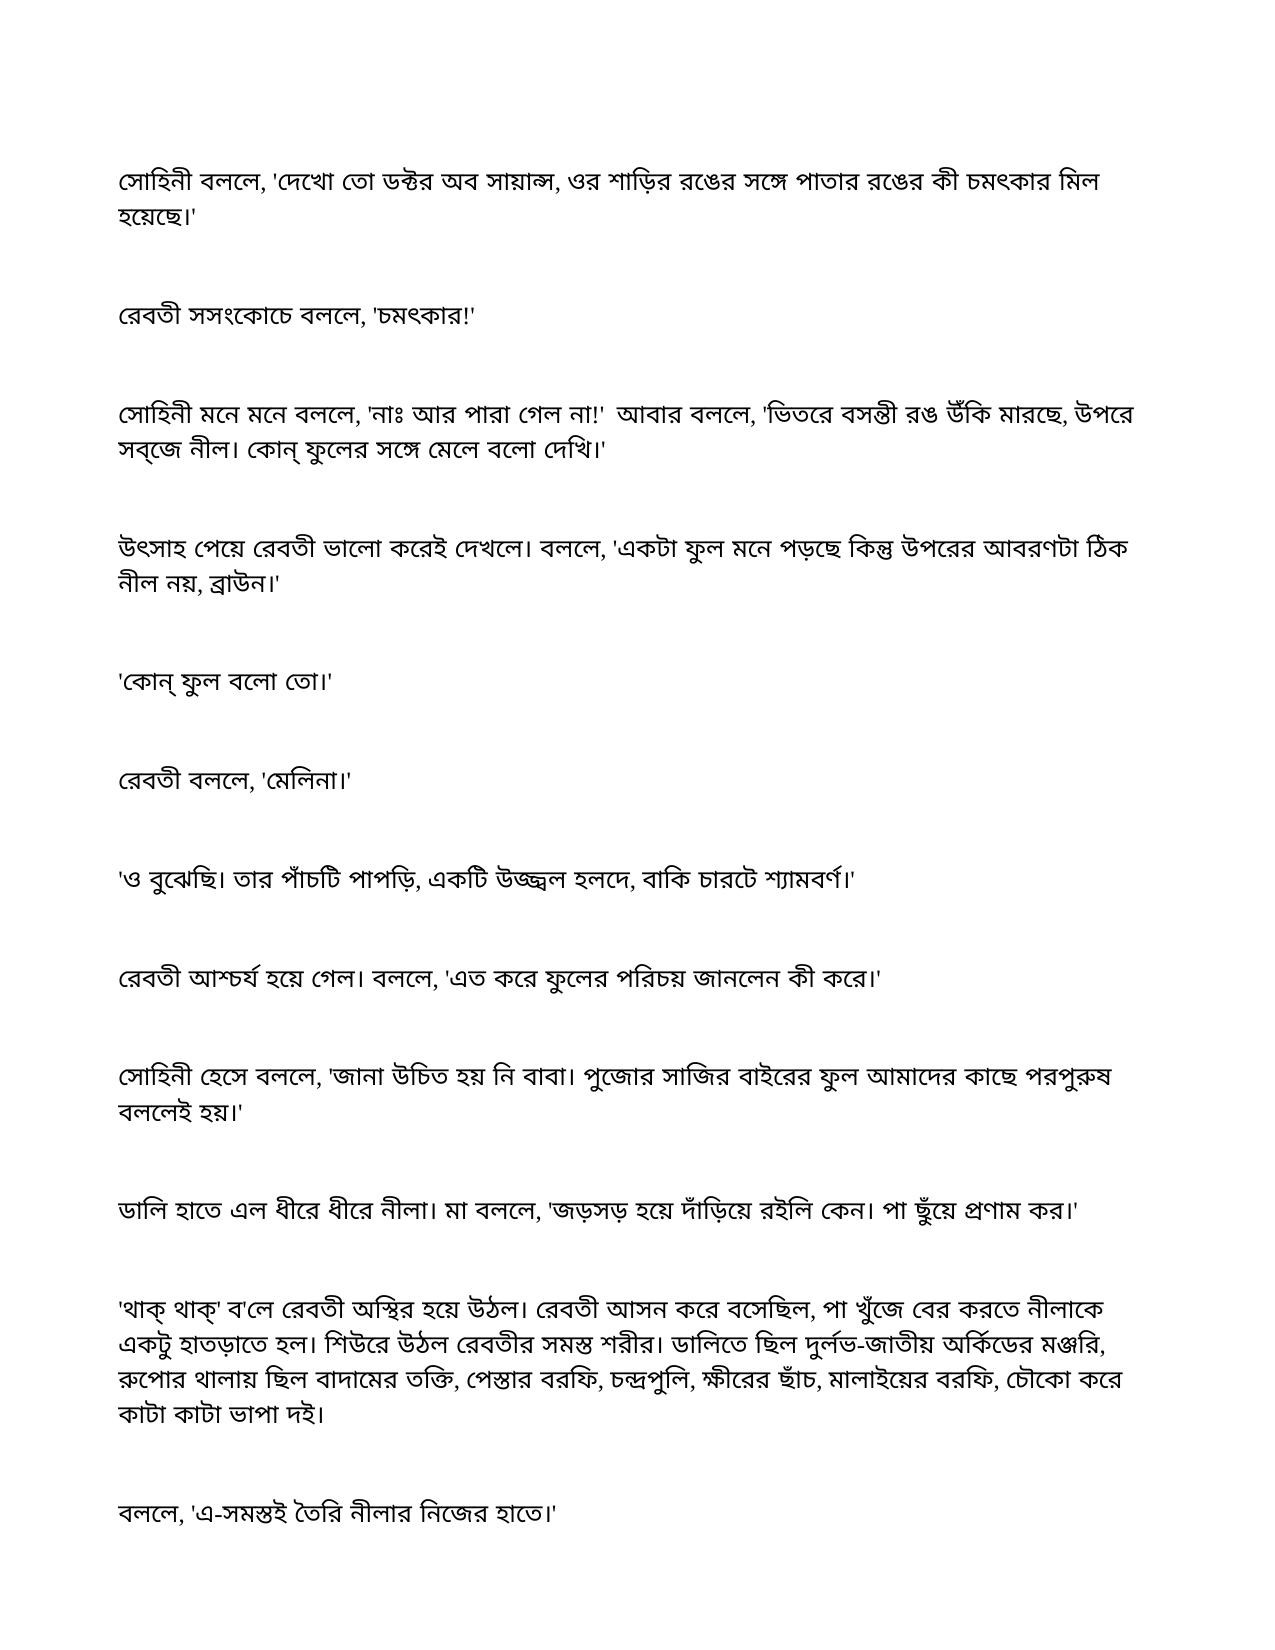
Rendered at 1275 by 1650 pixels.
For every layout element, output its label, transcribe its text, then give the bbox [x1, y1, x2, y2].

text 'কোন্‌ ফুল বলো তো।' [118, 667, 1157, 697]
text সোহিনী মনে মনে বললে, 'নাঃ আর পারা গেল না!' আবার বললে, 'ভিতরে বসন্তী রঙ উঁকি মারছে, উপরে সব্‌জে নীল। কোন্‌ ফুলের সঙ্গে মেলে বলো দেখি।' [118, 400, 1157, 464]
text 'ও বুঝেছি। তার পাঁচটি পাপড়ি, একটি উজ্জ্বল হলদে, বাকি চারটে শ্যামবর্ণ।' [162, 865, 1157, 894]
text 'ও বুঝেছি। তার পাঁচটি পাপড়ি, একটি উজ্জ্বল হলদে, বাকি চারটে শ্যামবর্ণ।' [118, 865, 197, 894]
text রেবতী বললে, 'মেলিনা।' [118, 766, 1157, 796]
text রেবতী আশ্চর্য হয়ে গেল। বললে, 'এত করে ফুলের পরিচয় জানলেন কী করে।' [118, 964, 1157, 993]
text 'থাক্‌ থাক্‌' ব'লে রেবতী অস্থির হয়ে উঠল। রেবতী আসন করে বসেছিল, পা খুঁজে বের করতে নীলাকে একটু হাতড়াতে হল। শিউরে উঠল রেবতীর সমস্ত শরীর। ডালিতে ছিল দুর্লভ-জাতীয় অর্কিডের মঞ্জরি, রুপোর থালায় ছিল বাদামের তক্তি, পেস্তার বরফি, চন্দ্রপুলি, ক্ষীরের ছাঁচ, মালাইয়ের বরফি, চৌকো করে কাটা কাটা ভাপা দই। [118, 1295, 1157, 1429]
text সোহিনী বললে, 'দেখো তো ডক্টর অব সায়ান্স, ওর শাড়ির রঙের সঙ্গে পাতার রঙের কী চমৎকার মিল হয়েছে।' [118, 167, 1157, 232]
text সোহিনী হেসে বললে, 'জানা উচিত হয় নি বাবা। পুজোর সাজির বাইরের ফুল আমাদের কাছে পরপুরুষ বললেই হয়।' [118, 1062, 1157, 1127]
text বললে, 'এ-সমস্তই তৈরি নীলার নিজের হাতে।' [118, 1499, 1157, 1528]
text উৎসাহ পেয়ে রেবতী ভালো করেই দেখলে। বললে, 'একটা ফুল মনে পড়ছে কিন্তু উপরের আবরণটা ঠিক নীল নয়, ব্রাউন।' [118, 534, 1157, 598]
text রেবতী সসংকোচে বললে, 'চমৎকার!' [118, 301, 1157, 330]
text ডালি হাতে এল ধীরে ধীরে নীলা। মা বললে, 'জড়সড় হয়ে দাঁড়িয়ে রইলি কেন। পা ছুঁয়ে প্রণাম কর।' [118, 1196, 1157, 1226]
